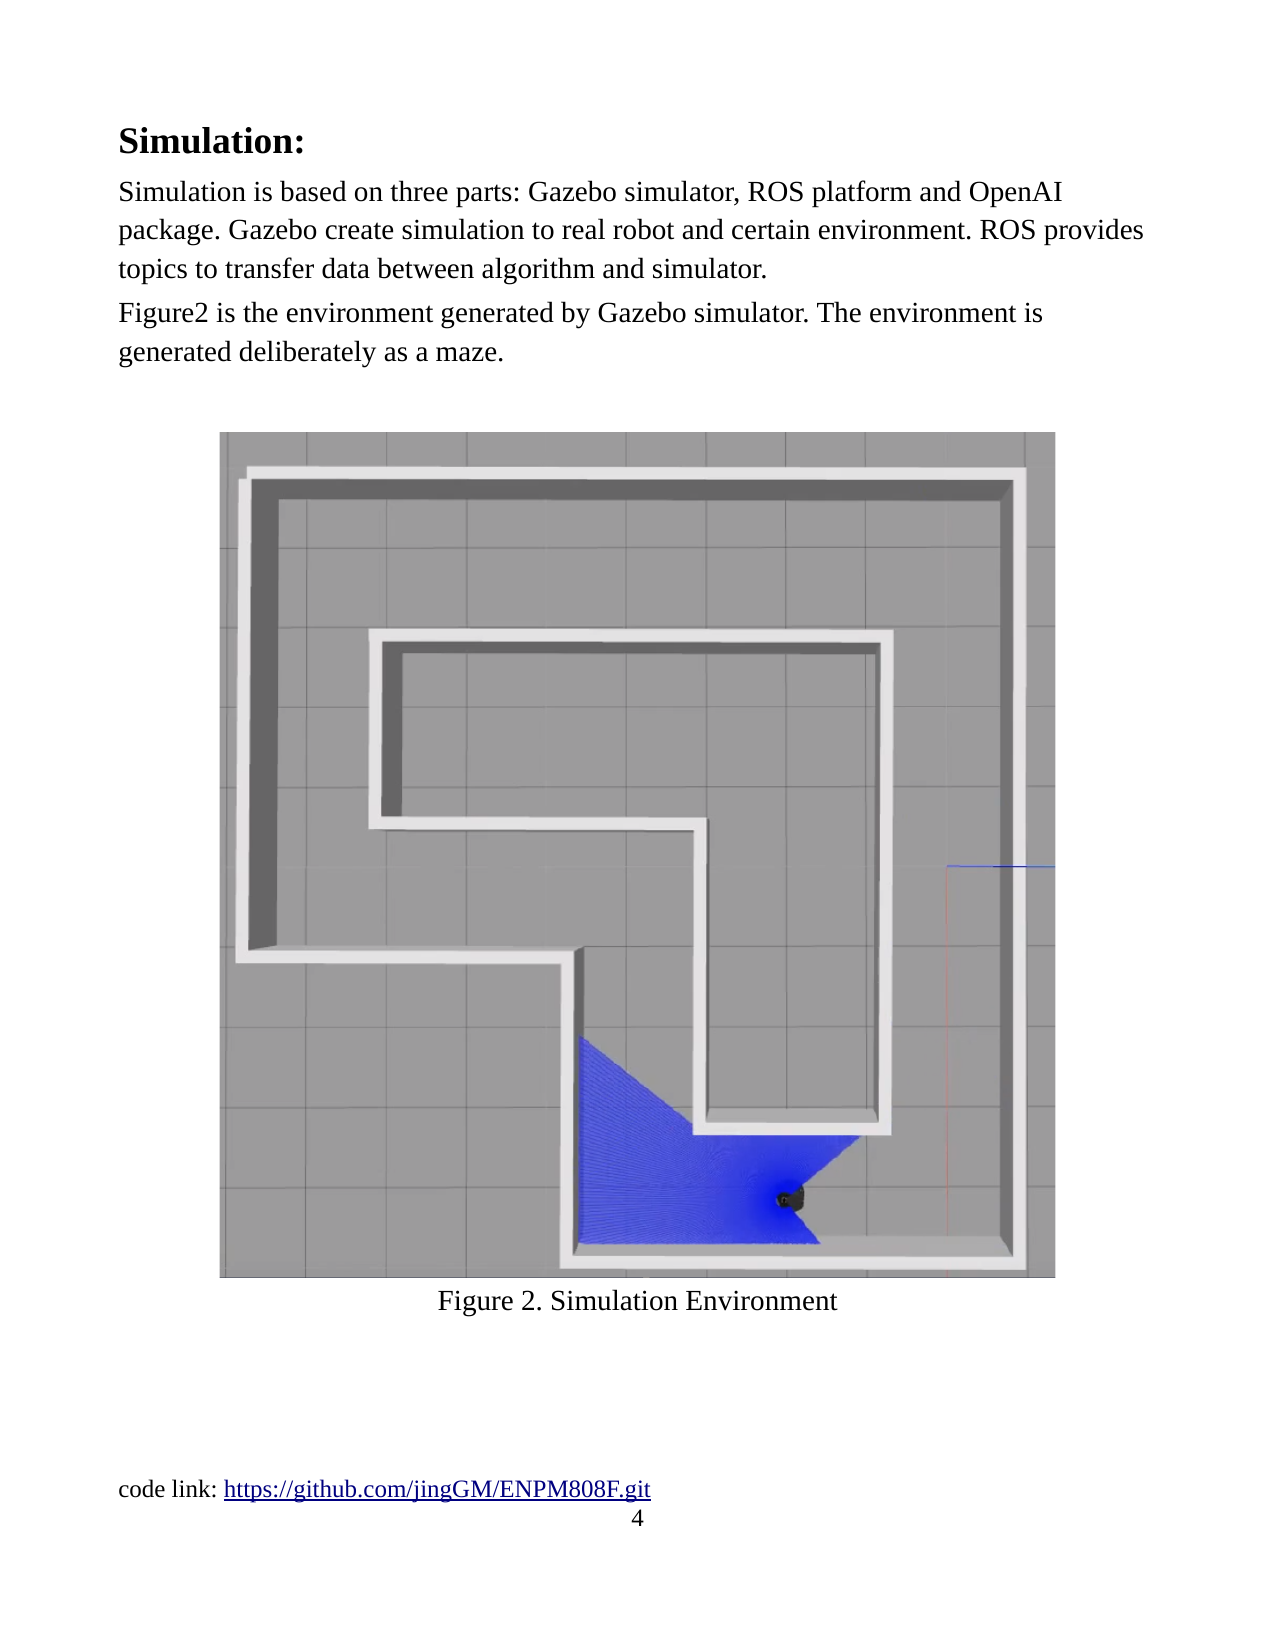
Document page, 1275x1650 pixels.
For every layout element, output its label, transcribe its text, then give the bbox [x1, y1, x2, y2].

text Simulation is based on three parts: Gazebo simulator, ROS platform and OpenAI package. Gazebo create simulation to real robot and certain environment. ROS provides topics to transfer data between algorithm and simulator. [118, 174, 1157, 284]
text Simulation: [118, 118, 1157, 161]
text Figure 2. Simulation Environment [118, 423, 1157, 1316]
picture [219, 432, 1056, 1278]
text Figure2 is the environment generated by Gazebo simulator. The environment is generated deliberately as a maze. [118, 295, 1157, 367]
